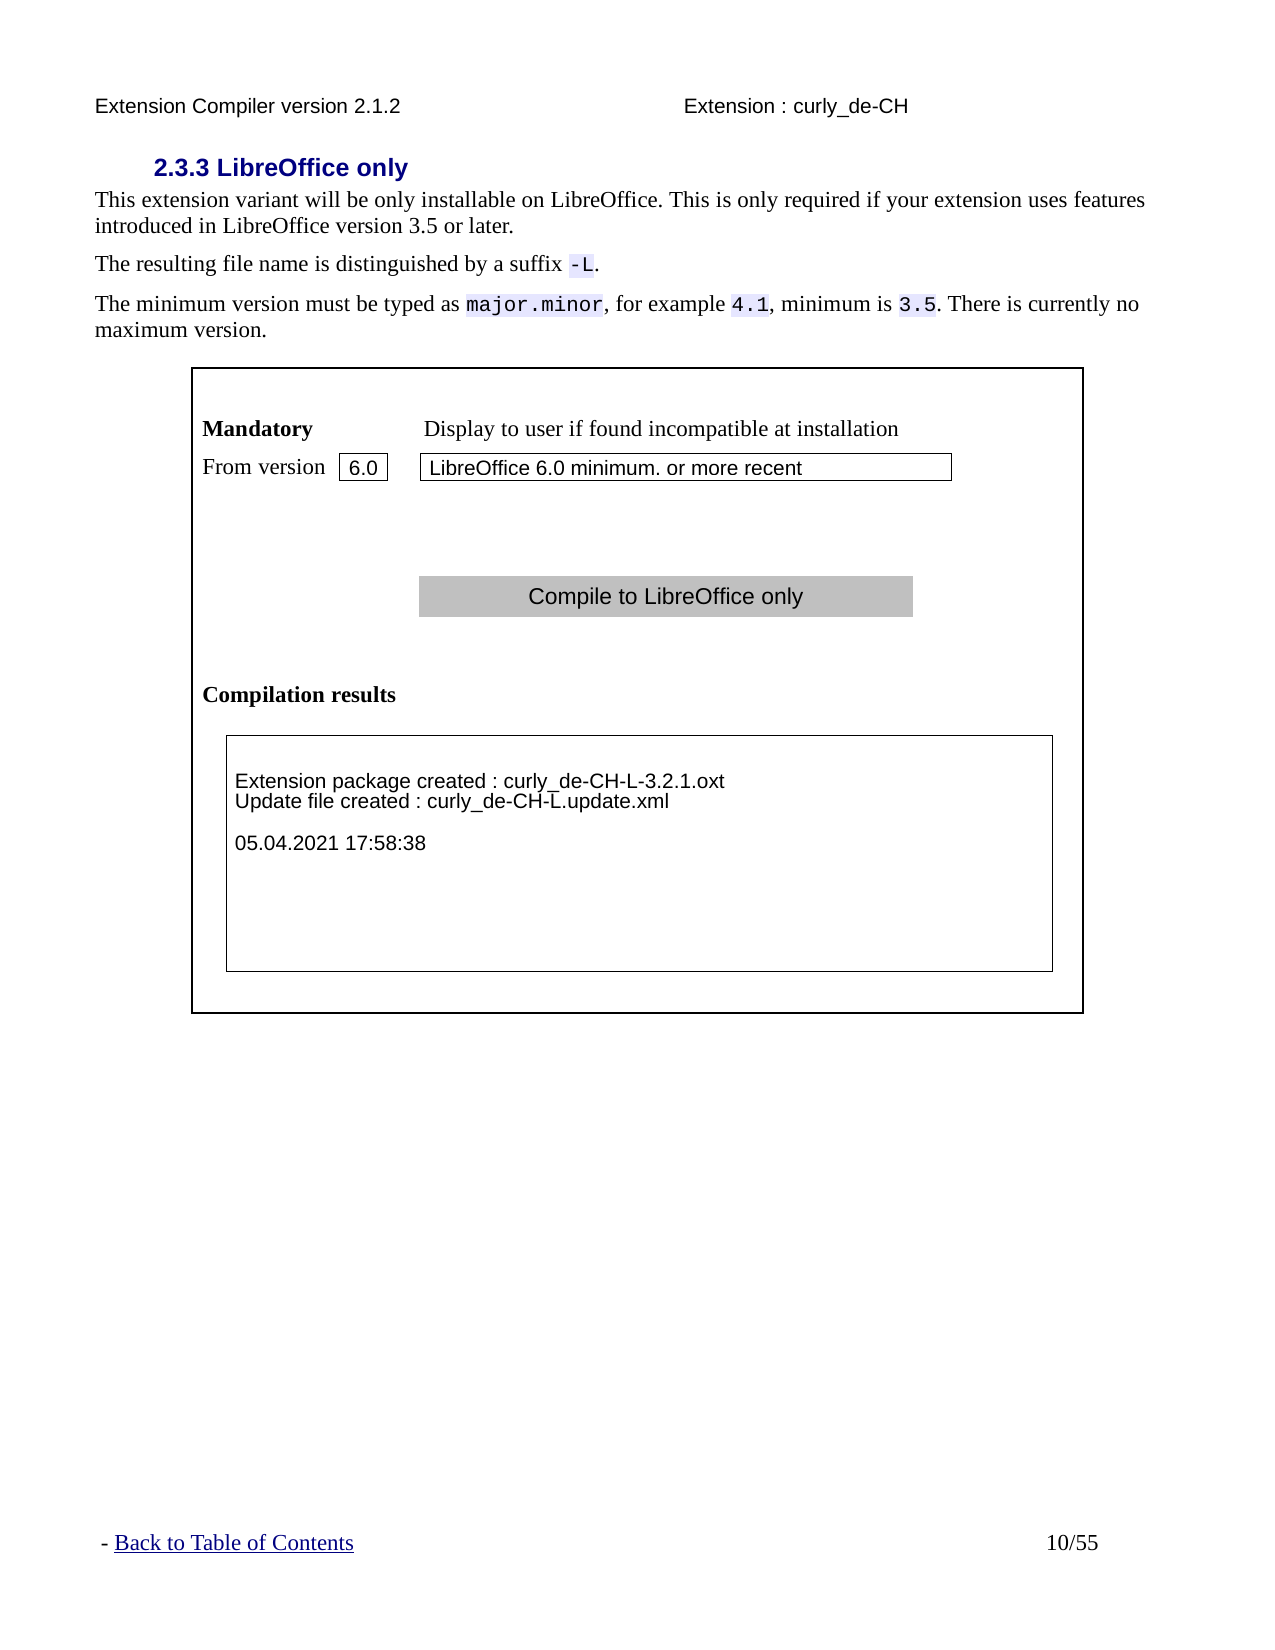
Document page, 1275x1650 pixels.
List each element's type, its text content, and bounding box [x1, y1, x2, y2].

text From version [202, 454, 339, 480]
text [952, 454, 1073, 480]
text [388, 454, 420, 480]
text The resulting file name is distinguished by a suffix -L. [94, 251, 1181, 278]
text Mandatory Display to user if found incompatible at installation [202, 416, 1073, 442]
subtitle LibreOffice only [153, 153, 1181, 181]
text This extension variant will be only installable on LibreOffice. This is only required if your extension uses features introduced in LibreOffice version 3.5 or later. [94, 187, 1181, 238]
text Compilation results [202, 682, 1073, 708]
text The minimum version must be typed as major.minor, for example 4.1, minimum is 3.5. There is currently no maximum version. [94, 290, 1181, 343]
